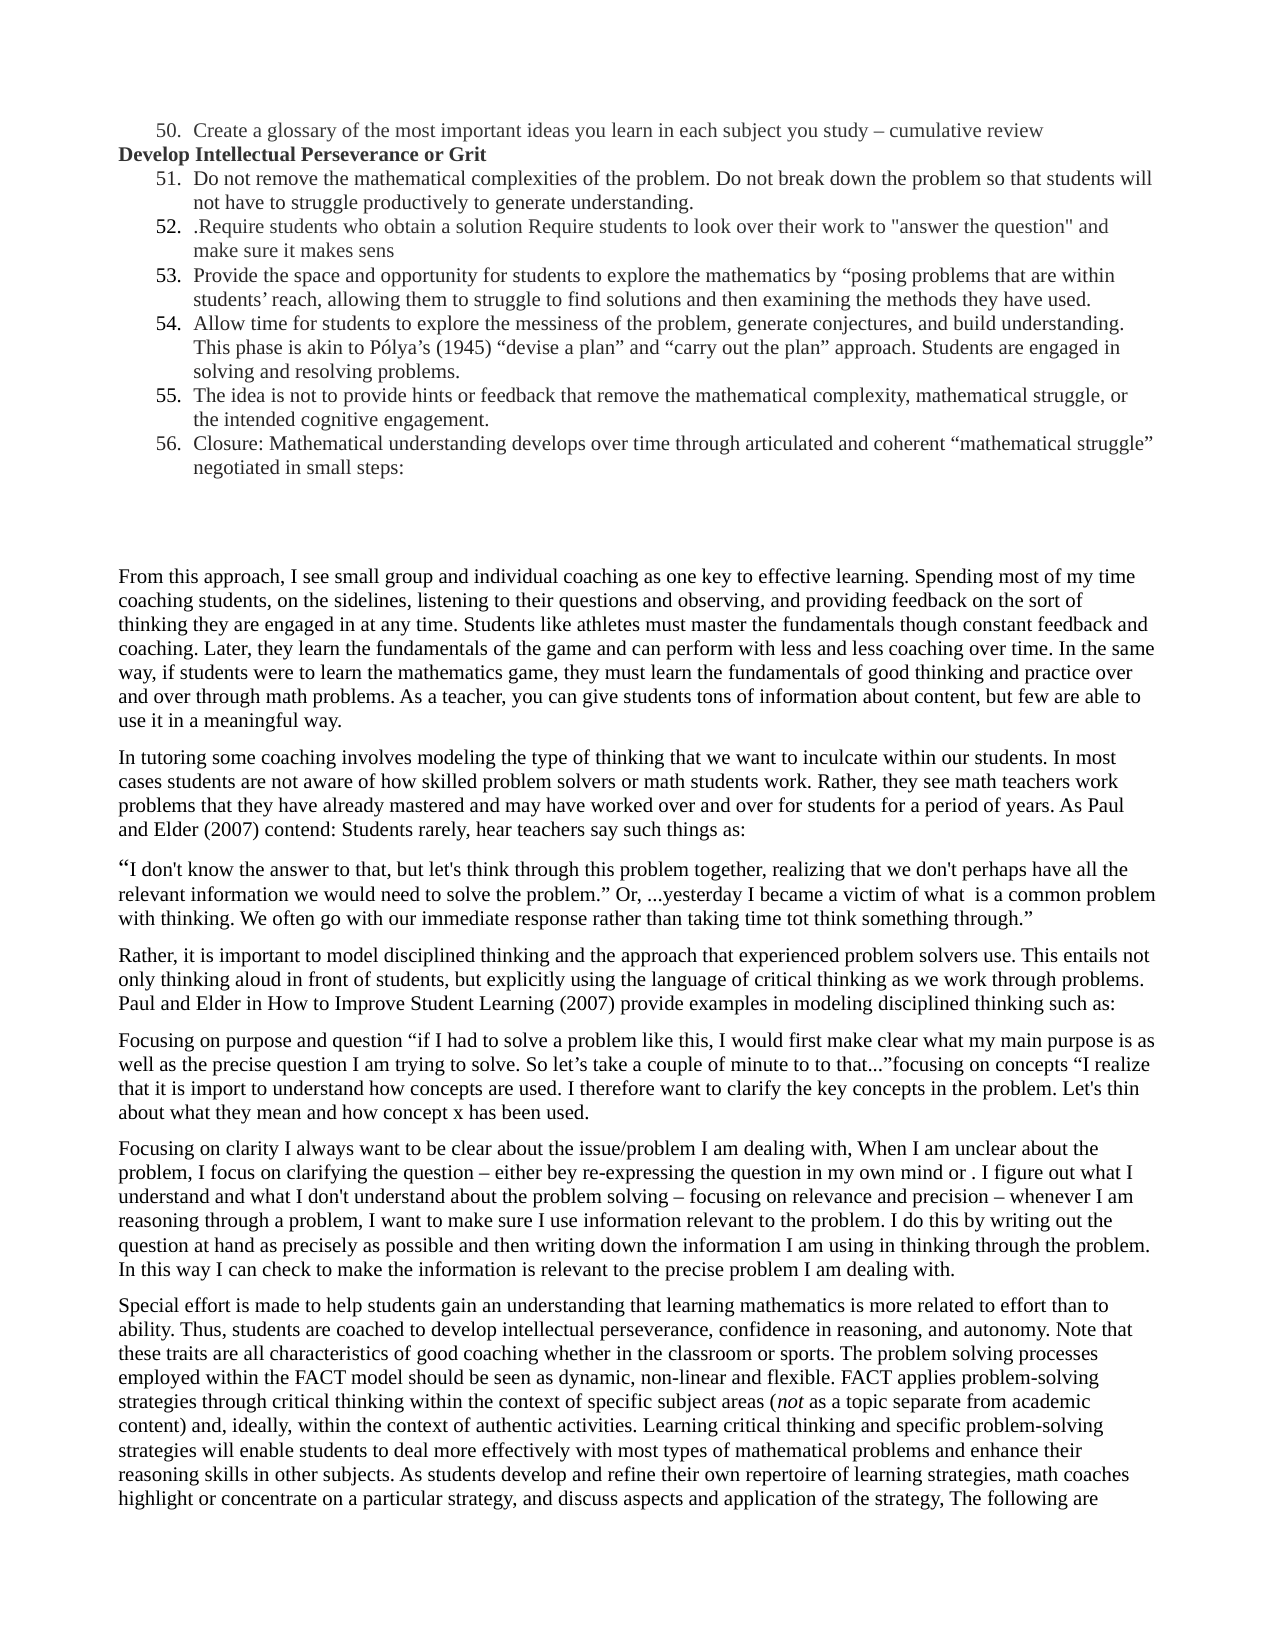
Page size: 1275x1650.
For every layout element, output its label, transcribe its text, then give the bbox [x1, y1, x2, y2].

list Allow time for students to explore the messiness of the problem, generate conjectures, and build understanding. This phase is akin to Pólya’s (1945) “devise a plan” and “carry out the plan” approach. Students are engaged in solving and resolving problems. [156, 311, 1157, 383]
text Develop Intellectual Perseverance or Grit [118, 142, 1157, 166]
text Special effort is made to help students gain an understanding that learning mathematics is more related to effort than to ability. Thus, students are coached to develop intellectual perseverance, confidence in reasoning, and autonomy. Note that these traits are all characteristics of good coaching whether in the classroom or sports. The problem solving processes employed within the FACT model should be seen as dynamic, non-linear and flexible. FACT applies problem-solving strategies through critical thinking within the context of specific subject areas (not as a topic separate from academic content) and, ideally, within the context of authentic activities. Learning critical thinking and specific problem-solving strategies will enable students to deal more effectively with most types of mathematical problems and enhance their reasoning skills in other subjects. As students develop and refine their own repertoire of learning strategies, math coaches highlight or concentrate on a particular strategy, and discuss aspects and application of the strategy, The following are [118, 1293, 1157, 1510]
list Create a glossary of the most important ideas you learn in each subject you study – cumulative review [156, 118, 1157, 142]
text From this approach, I see small group and individual coaching as one key to effective learning. Spending most of my time coaching students, on the sidelines, listening to their questions and observing, and providing feedback on the sort of thinking they are engaged in at any time. Students like athletes must master the fundamentals though constant feedback and coaching. Later, they learn the fundamentals of the game and can perform with less and less coaching over time. In the same way, if students were to learn the mathematics game, they must learn the fundamentals of good thinking and practice over and over through math problems. As a teacher, you can give students tons of information about content, but few are able to use it in a meaningful way. [118, 564, 1157, 732]
list Closure: Mathematical understanding develops over time through articulated and coherent “mathematical struggle” [156, 431, 1157, 455]
text Rather, it is important to model disciplined thinking and the approach that experienced problem solvers use. This entails not only thinking aloud in front of students, but explicitly using the language of critical thinking as we work through problems. Paul and Elder in How to Improve Student Learning (2007) provide examples in modeling disciplined thinking such as: [118, 943, 1157, 1015]
list negotiated in small steps: [156, 455, 1157, 479]
list Provide the space and opportunity for students to explore the mathematics by “posing problems that are within students’ reach, allowing them to struggle to find solutions and then examining the methods they have used. [156, 262, 1157, 311]
text Focusing on purpose and question “if I had to solve a problem like this, I would first make clear what my main purpose is as well as the precise question I am trying to solve. So let’s take a couple of minute to to that...”focusing on concepts “I realize that it is import to understand how concepts are used. I therefore want to clarify the key concepts in the problem. Let's thin about what they mean and how concept x has been used. [118, 1027, 1157, 1124]
list .Require students who obtain a solution Require students to look over their work to "answer the question" and make sure it makes sens [156, 214, 1157, 262]
list Do not remove the mathematical complexities of the problem. Do not break down the problem so that students will not have to struggle productively to generate understanding. [156, 166, 1157, 214]
text “I don't know the answer to that, but let's think through this problem together, realizing that we don't perhaps have all the relevant information we would need to solve the problem.” Or, ...yesterday I became a victim of what is a common problem with thinking. We often go with our immediate response rather than taking time tot think something through.” [118, 853, 1157, 930]
text Focusing on clarity I always want to be clear about the issue/problem I am dealing with, When I am unclear about the problem, I focus on clarifying the question – either bey re-expressing the question in my own mind or . I figure out what I understand and what I don't understand about the problem solving – focusing on relevance and precision – whenever I am reasoning through a problem, I want to make sure I use information relevant to the problem. I do this by writing out the question at hand as precisely as possible and then writing down the information I am using in thinking through the problem. In this way I can check to make the information is relevant to the precise problem I am dealing with. [118, 1136, 1157, 1281]
text In tutoring some coaching involves modeling the type of thinking that we want to inculcate within our students. In most cases students are not aware of how skilled problem solvers or math students work. Rather, they see math teachers work problems that they have already mastered and may have worked over and over for students for a period of years. As Paul and Elder (2007) contend: Students rarely, hear teachers say such things as: [118, 745, 1157, 841]
list The idea is not to provide hints or feedback that remove the mathematical complexity, mathematical struggle, or the intended cognitive engagement. [156, 383, 1157, 431]
